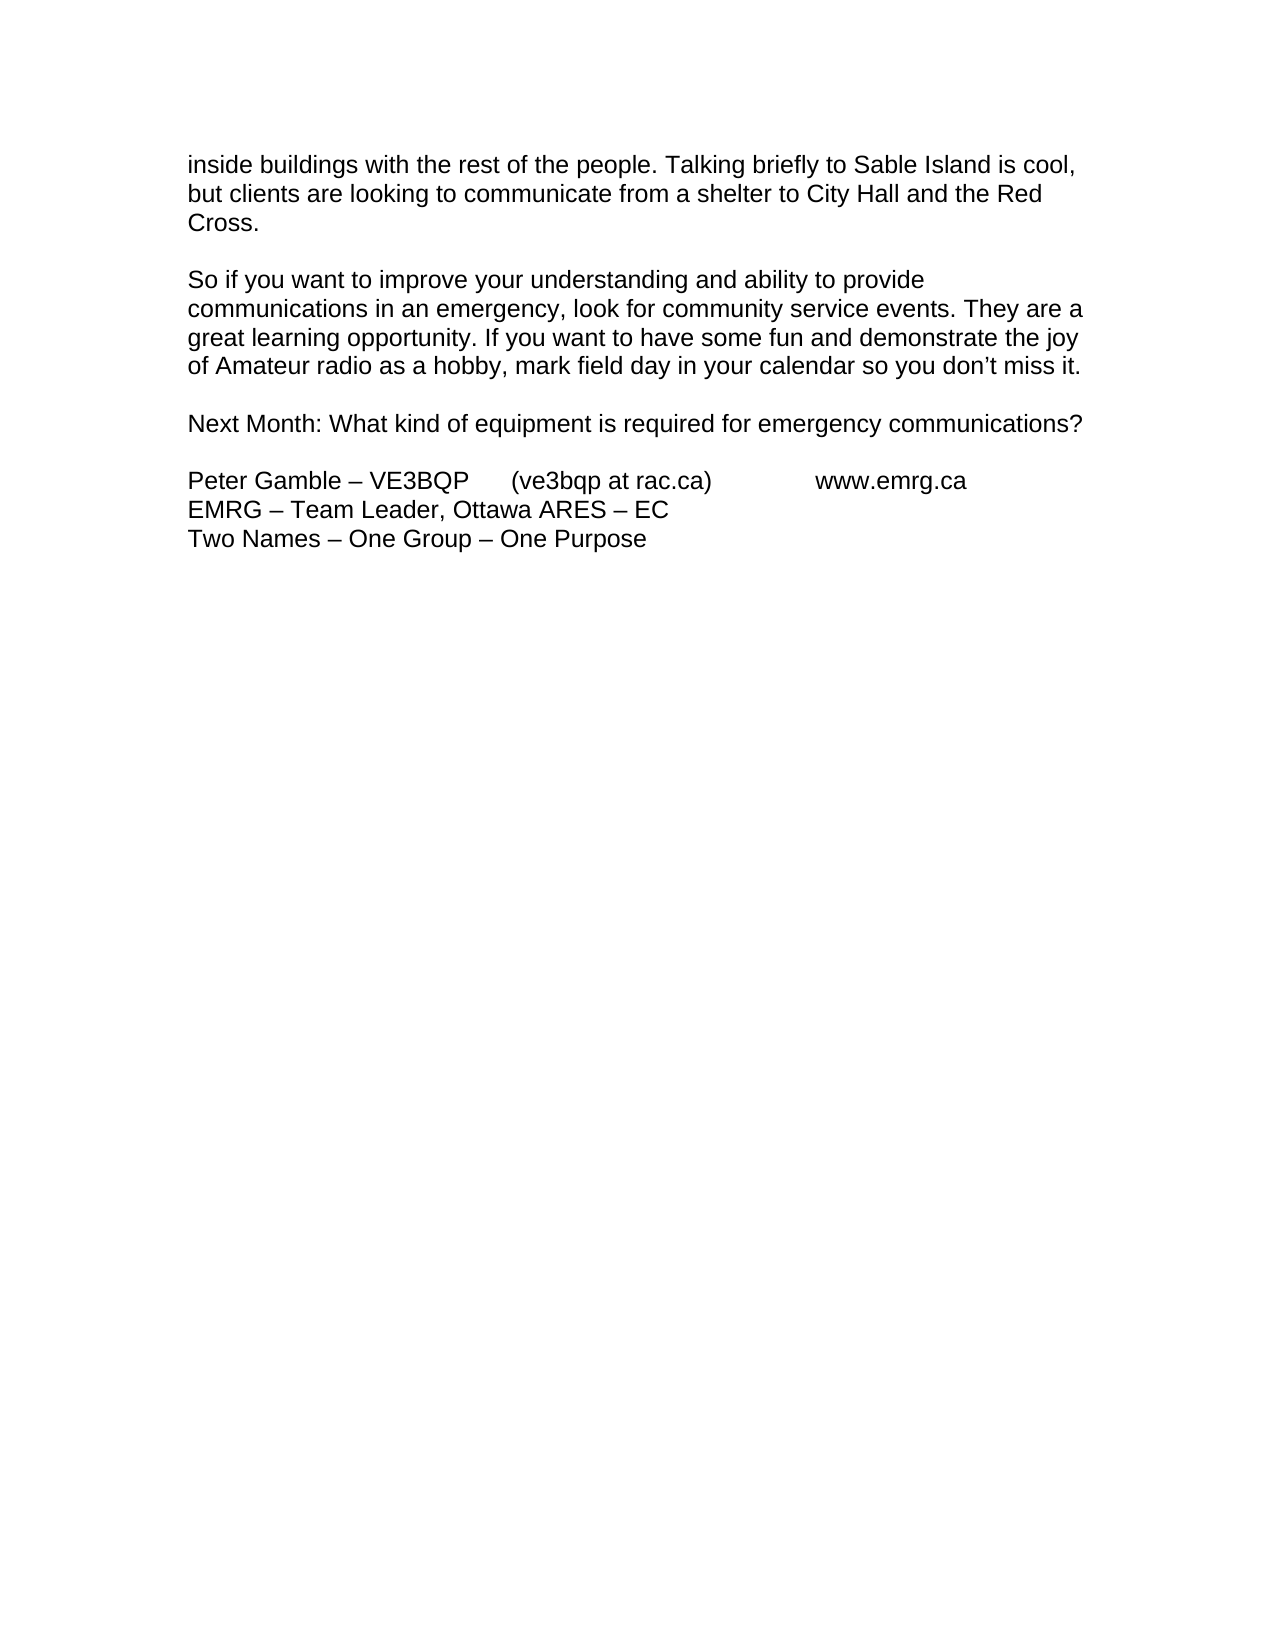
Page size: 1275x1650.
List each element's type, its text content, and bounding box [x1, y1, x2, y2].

text EMRG – Team Leader, Ottawa ARES – EC [187, 495, 1087, 524]
text Peter Gamble – VE3BQP (ve3bqp at rac.ca) www.emrg.ca [187, 466, 1087, 495]
text Two Names – One Group – One Purpose [187, 524, 1087, 552]
text inside buildings with the rest of the people. Talking briefly to Sable Island is cool, but clients are looking to communicate from a shelter to City Hall and the Red Cross. [187, 150, 1087, 236]
text Next Month: What kind of equipment is required for emergency communications? [187, 409, 1087, 437]
text So if you want to improve your understanding and ability to provide communications in an emergency, look for community service events. They are a great learning opportunity. If you want to have some fun and demonstrate the joy of Amateur radio as a hobby, mark field day in your calendar so you don’t miss it. [187, 265, 1087, 380]
